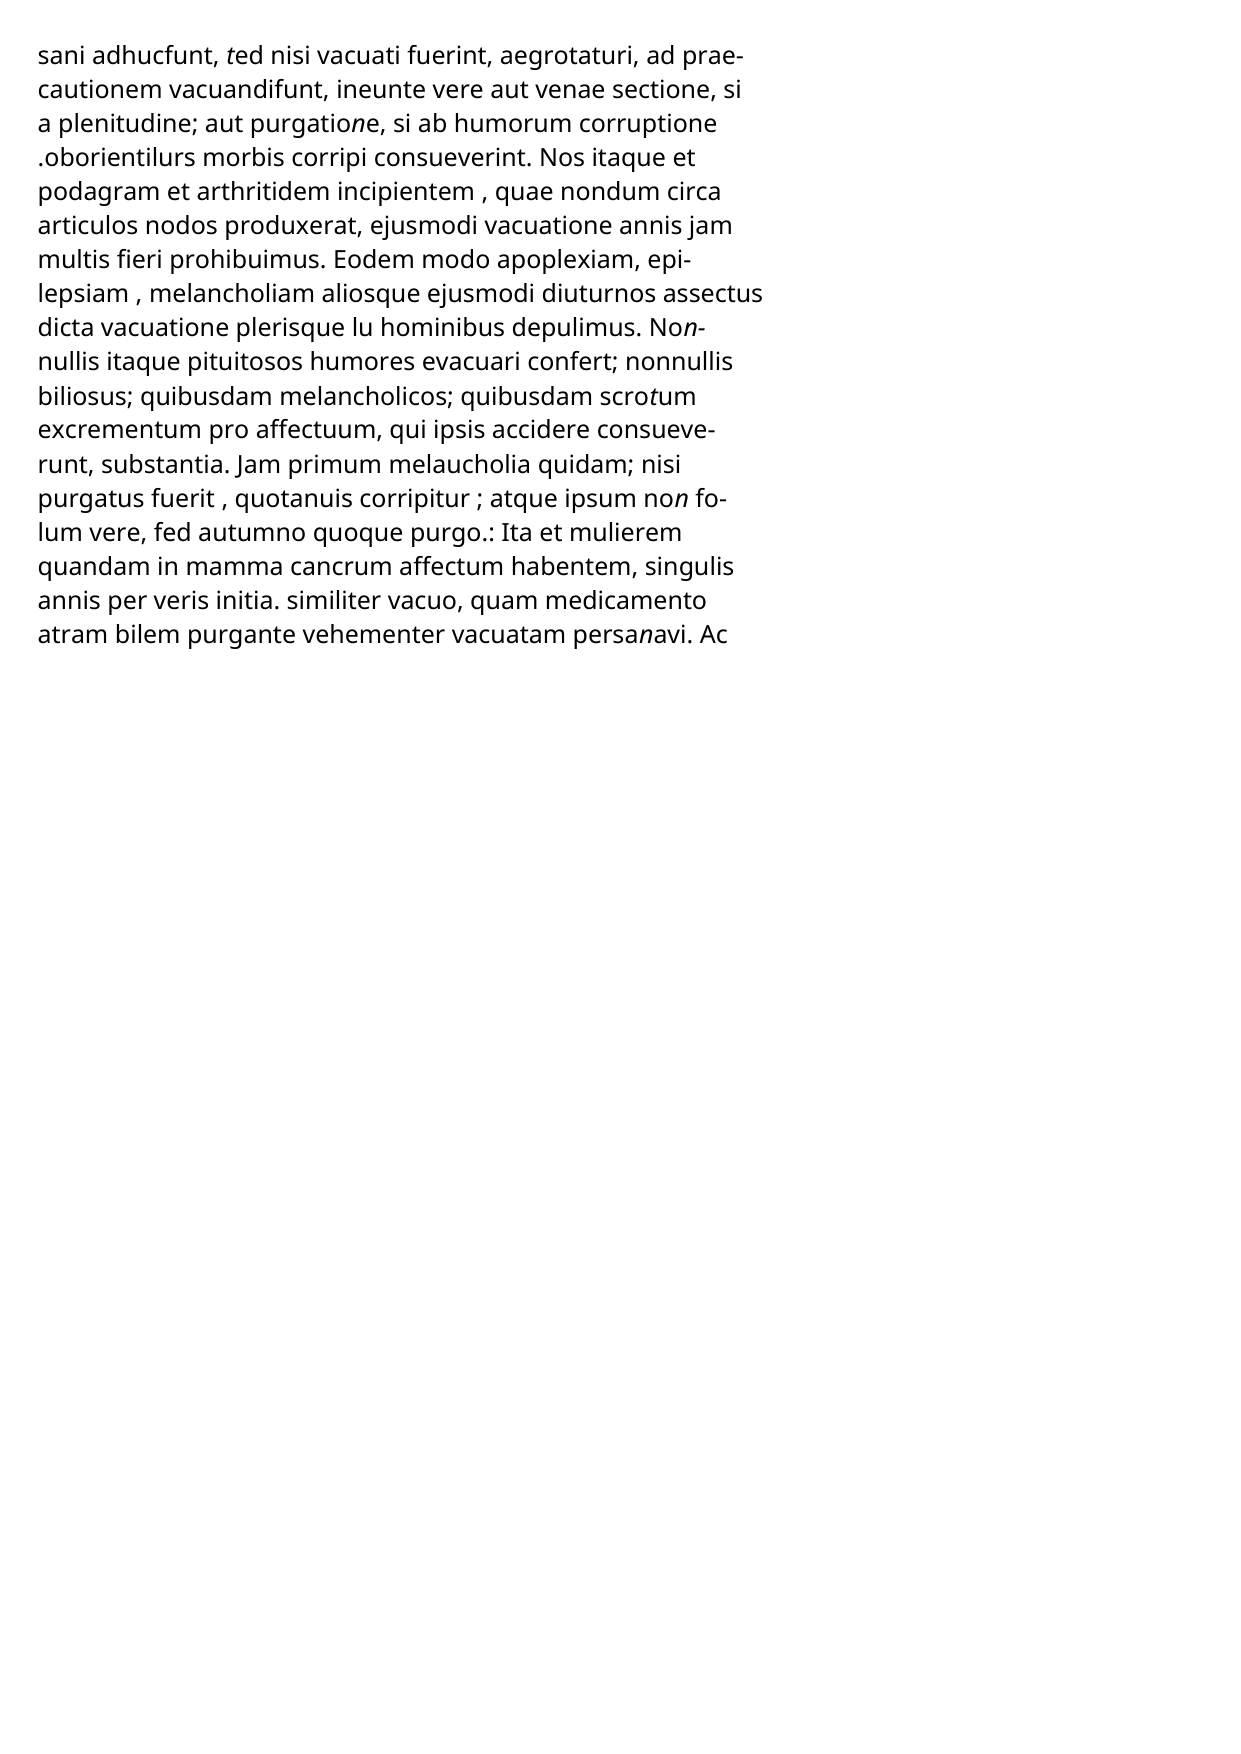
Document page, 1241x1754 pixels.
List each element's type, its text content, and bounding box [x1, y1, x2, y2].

text sani adhucfunt, ted nisi vacuati fuerint, aegrotaturi, ad prae- cautionem vacuandifunt, ineunte vere aut venae sectione, si a plenitudine; aut purgatione, si ab humorum corruptione .oborientilurs morbis corripi consueverint. Nos itaque et podagram et arthritidem incipientem , quae nondum circa articulos nodos produxerat, ejusmodi vacuatione annis jam multis fieri prohibuimus. Eodem modo apoplexiam, epi- lepsiam , melancholiam aliosque ejusmodi diuturnos assectus dicta vacuatione plerisque lu hominibus depulimus. Non- nullis itaque pituitosos humores evacuari confert; nonnullis biliosus; quibusdam melancholicos; quibusdam scrotum excrementum pro affectuum, qui ipsis accidere consueve- runt, substantia. Jam primum melaucholia quidam; nisi purgatus fuerit , quotanuis corripitur ; atque ipsum non fo- lum vere, fed autumno quoque purgo.: Ita et mulierem quandam in mamma cancrum affectum habentem, singulis annis per veris initia. similiter vacuo, quam medicamento atram bilem purgante vehementer vacuatam persanavi. Ac [37, 37, 1203, 651]
